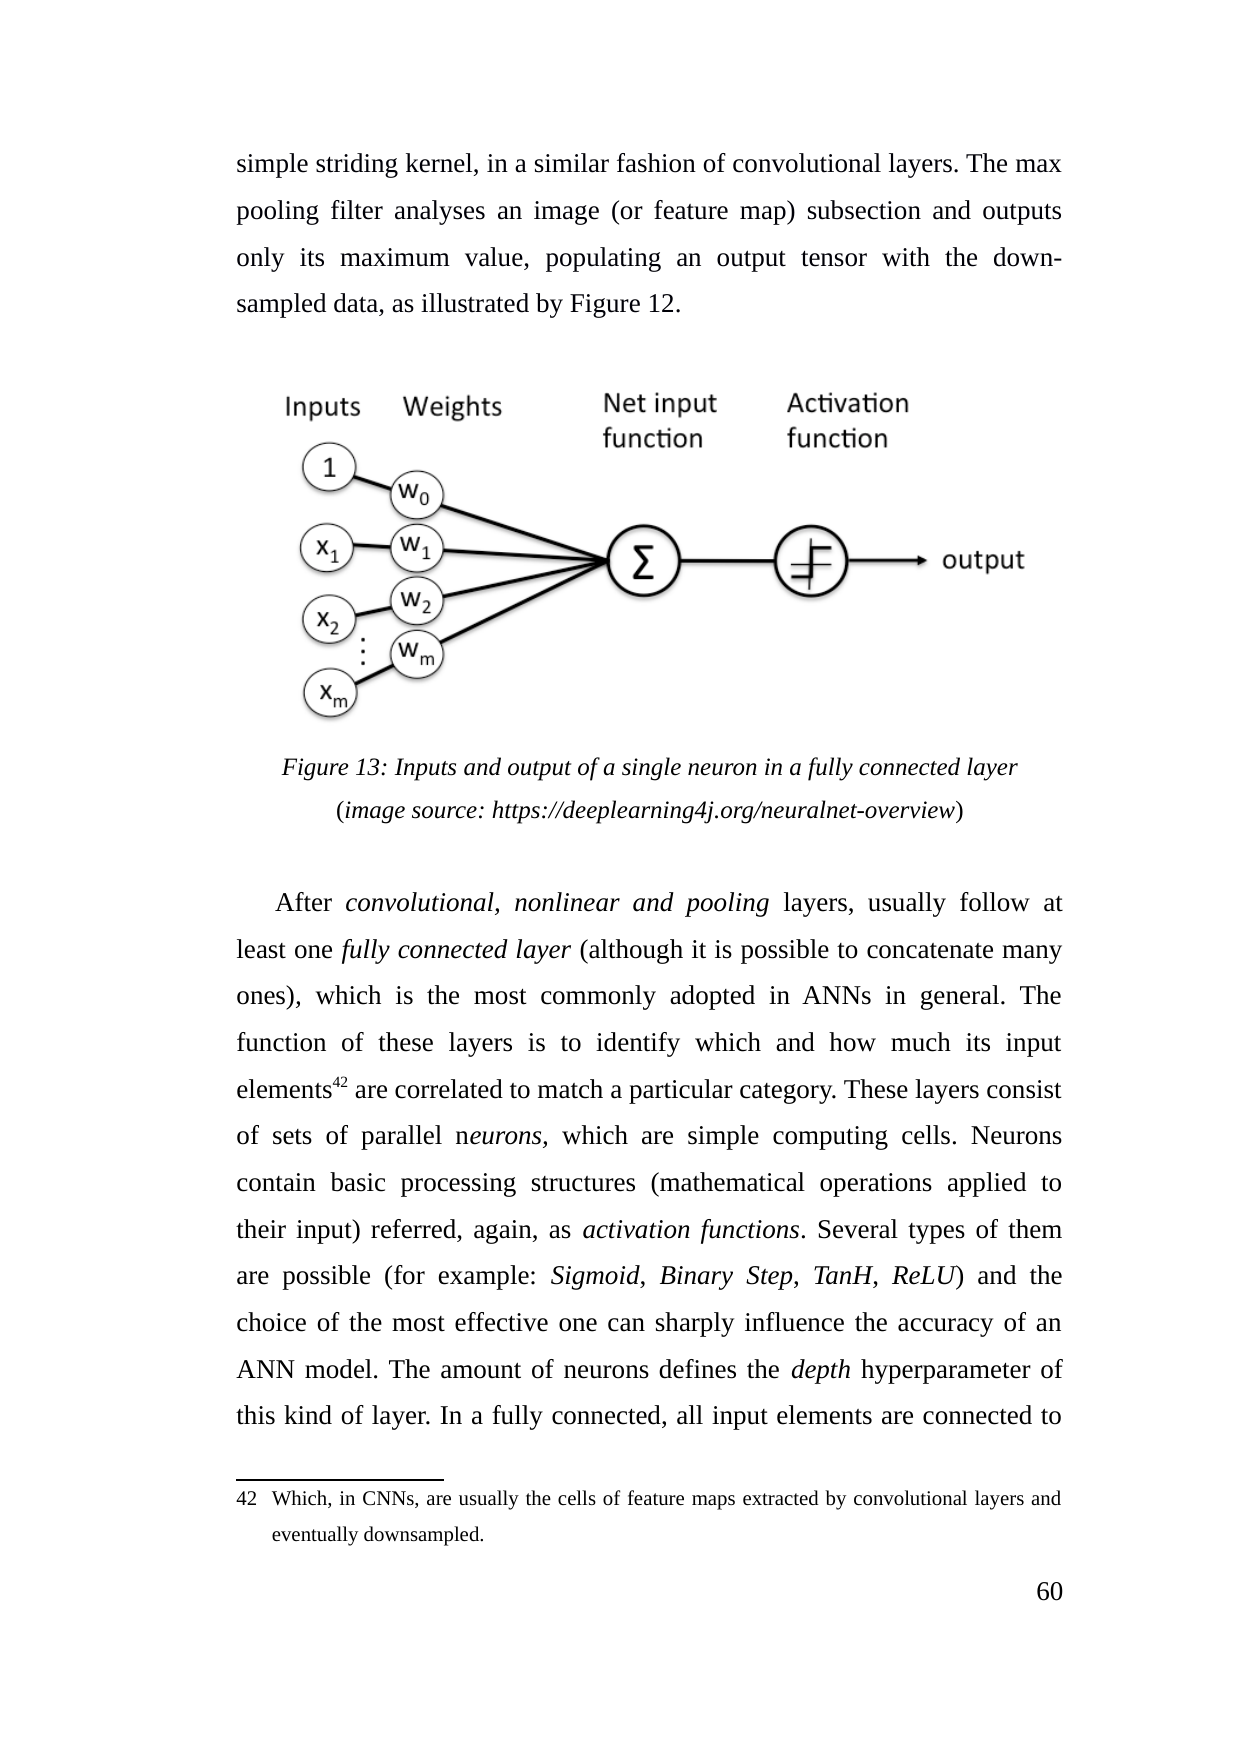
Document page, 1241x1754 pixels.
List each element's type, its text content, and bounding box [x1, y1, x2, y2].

text Figure 13: Inputs and output of a single neuron in a fully connected layer (image source: https://deeplearning4j.org/neuralnet-overview) [266, 738, 1033, 824]
picture [265, 365, 1034, 738]
text Which, in CNNs, are usually the cells of feature maps extracted by convolutional layers and eventually downsampled. [236, 1486, 1063, 1546]
text simple striding kernel, in a similar fashion of convolutional layers. The max pooling filter analyses an image (or feature map) subsection and outputs only its maximum value, populating an output tensor with the down-sampled data, as illustrated by Figure 12. [236, 148, 1063, 319]
text After convolutional, nonlinear and pooling layers, usually follow at least one fully connected layer (although it is possible to concatenate many ones), which is the most commonly adopted in ANNs in general. The function of these layers is to identify which and how much its input elements are correlated to match a particular category. These layers consist of sets of parallel neurons, which are simple computing cells. Neurons contain basic processing structures (mathematical operations applied to their input) referred, again, as activation functions. Several types of them are possible (for example: Sigmoid, Binary Step, TanH, ReLU) and the choice of the most effective one can sharply influence the accuracy of an ANN model. The amount of neurons defines the depth hyperparameter of this kind of layer. In a fully connected, all input elements are connected to [236, 886, 1063, 1431]
